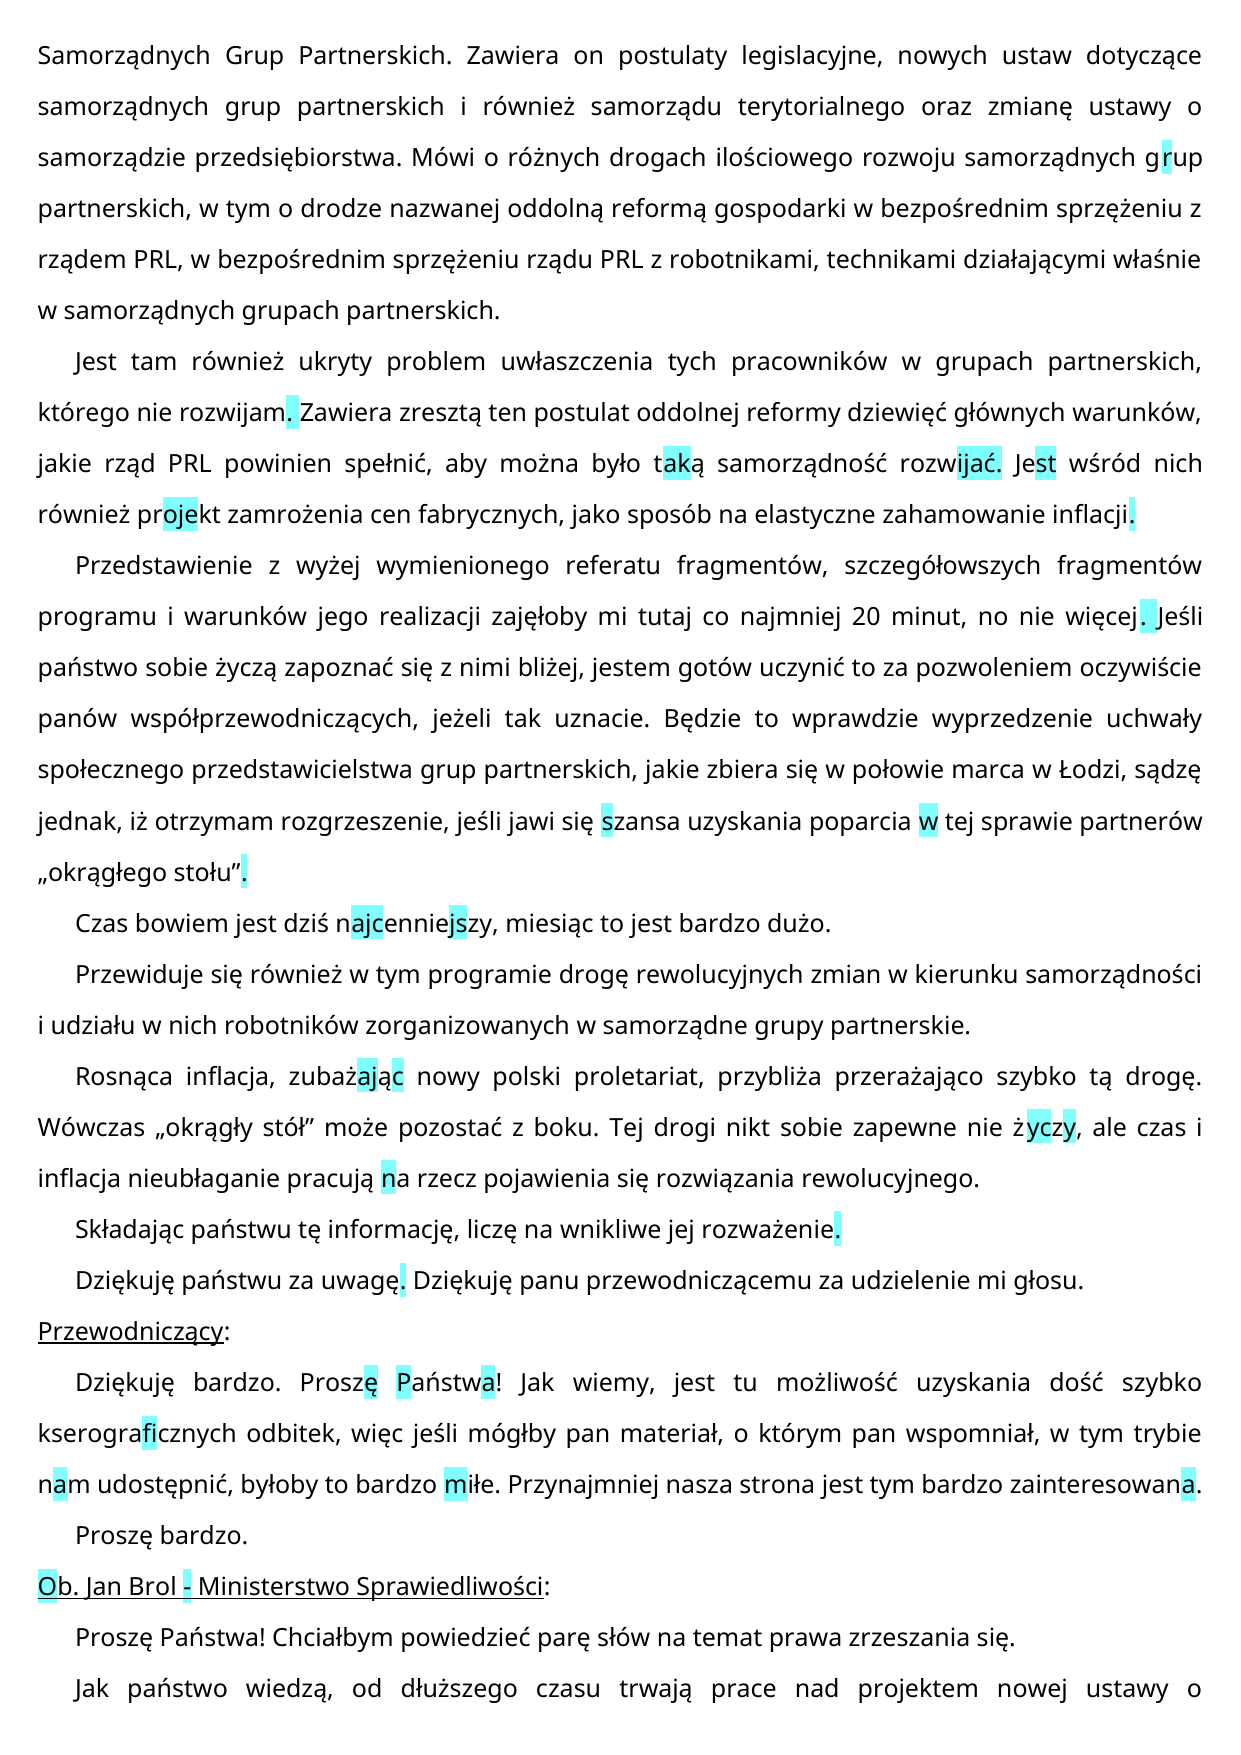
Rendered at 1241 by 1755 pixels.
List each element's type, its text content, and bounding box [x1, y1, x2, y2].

text Samorządnych Grup Partnerskich. Zawiera on postulaty legislacyjne, nowych ustaw dotyczące samorządnych grup partnerskich i również samorządu terytorialnego oraz zmianę ustawy o samorządzie przedsiębiorstwa. Mówi o różnych drogach ilościowego rozwoju samorządnych grup partnerskich, w tym o drodze nazwanej oddolną reformą gospodarki w bezpośrednim sprzężeniu z rządem PRL, w bezpośrednim sprzężeniu rządu PRL z robotnikami, technikami działającymi właśnie w samorządnych grupach partnerskich. [37, 37, 1203, 327]
text Proszę Państwa! Chciałbym powiedzieć parę słów na temat prawa zrzeszania się. [37, 1620, 1203, 1654]
text Dziękuję państwu za uwagę. Dziękuję panu przewodniczącemu za udzielenie mi głosu. [37, 1262, 1203, 1297]
text Jak państwo wiedzą, od dłuższego czasu trwają prace nad projektem nowej ustawy o [37, 1671, 1203, 1705]
text Dziękuję bardzo. Proszę Państwa! Jak wiemy, jest tu możliwość uzyskania dość szybko kserograficznych odbitek, więc jeśli mógłby pan materiał, o którym pan wspomniał, w tym trybie nam udostępnić, byłoby to bardzo miłe. Przynajmniej nasza strona jest tym bardzo zainteresowana. [37, 1364, 1203, 1501]
text Proszę bardzo. [37, 1518, 1203, 1552]
text Jest tam również ukryty problem uwłaszczenia tych pracowników w grupach partnerskich, którego nie rozwijam. Zawiera zresztą ten postulat oddolnej reformy dziewięć głównych warunków, jakie rząd PRL powinien spełnić, aby można było taką samorządność rozwijać. Jest wśród nich również projekt zamrożenia cen fabrycznych, jako sposób na elastyczne zahamowanie inflacji. [37, 344, 1203, 531]
text Przewodniczący: [37, 1313, 1203, 1348]
text Przewiduje się również w tym programie drogę rewolucyjnych zmian w kierunku samorządności i udziału w nich robotników zorganizowanych w samorządne grupy partnerskie. [37, 956, 1203, 1041]
text Składając państwu tę informację, liczę na wnikliwe jej rozważenie. [37, 1211, 1203, 1246]
text Ob. Jan Brol - Ministerstwo Sprawiedliwości: [37, 1569, 1203, 1603]
text Przedstawienie z wyżej wymienionego referatu fragmentów, szczegółowszych fragmentów programu i warunków jego realizacji zajęłoby mi tutaj co najmniej 20 minut, no nie więcej. Jeśli państwo sobie życzą zapoznać się z nimi bliżej, jestem gotów uczynić to za pozwoleniem oczywiście panów współprzewodniczących, jeżeli tak uznacie. Będzie to wprawdzie wyprzedzenie uchwały społecznego przedstawicielstwa grup partnerskich, jakie zbiera się w połowie marca w Łodzi, sądzę jednak, iż otrzymam rozgrzeszenie, jeśli jawi się szansa uzyskania poparcia w tej sprawie partnerów „okrągłego stołu”. [37, 548, 1203, 888]
text Rosnąca inflacja, zubażając nowy polski proletariat, przybliża przerażająco szybko tą drogę. Wówczas „okrągły stół” może pozostać z boku. Tej drogi nikt sobie zapewne nie życzy, ale czas i inflacja nieubłaganie pracują na rzecz pojawienia się rozwiązania rewolucyjnego. [37, 1058, 1203, 1194]
text Czas bowiem jest dziś najcenniejszy, miesiąc to jest bardzo dużo. [37, 905, 1203, 939]
